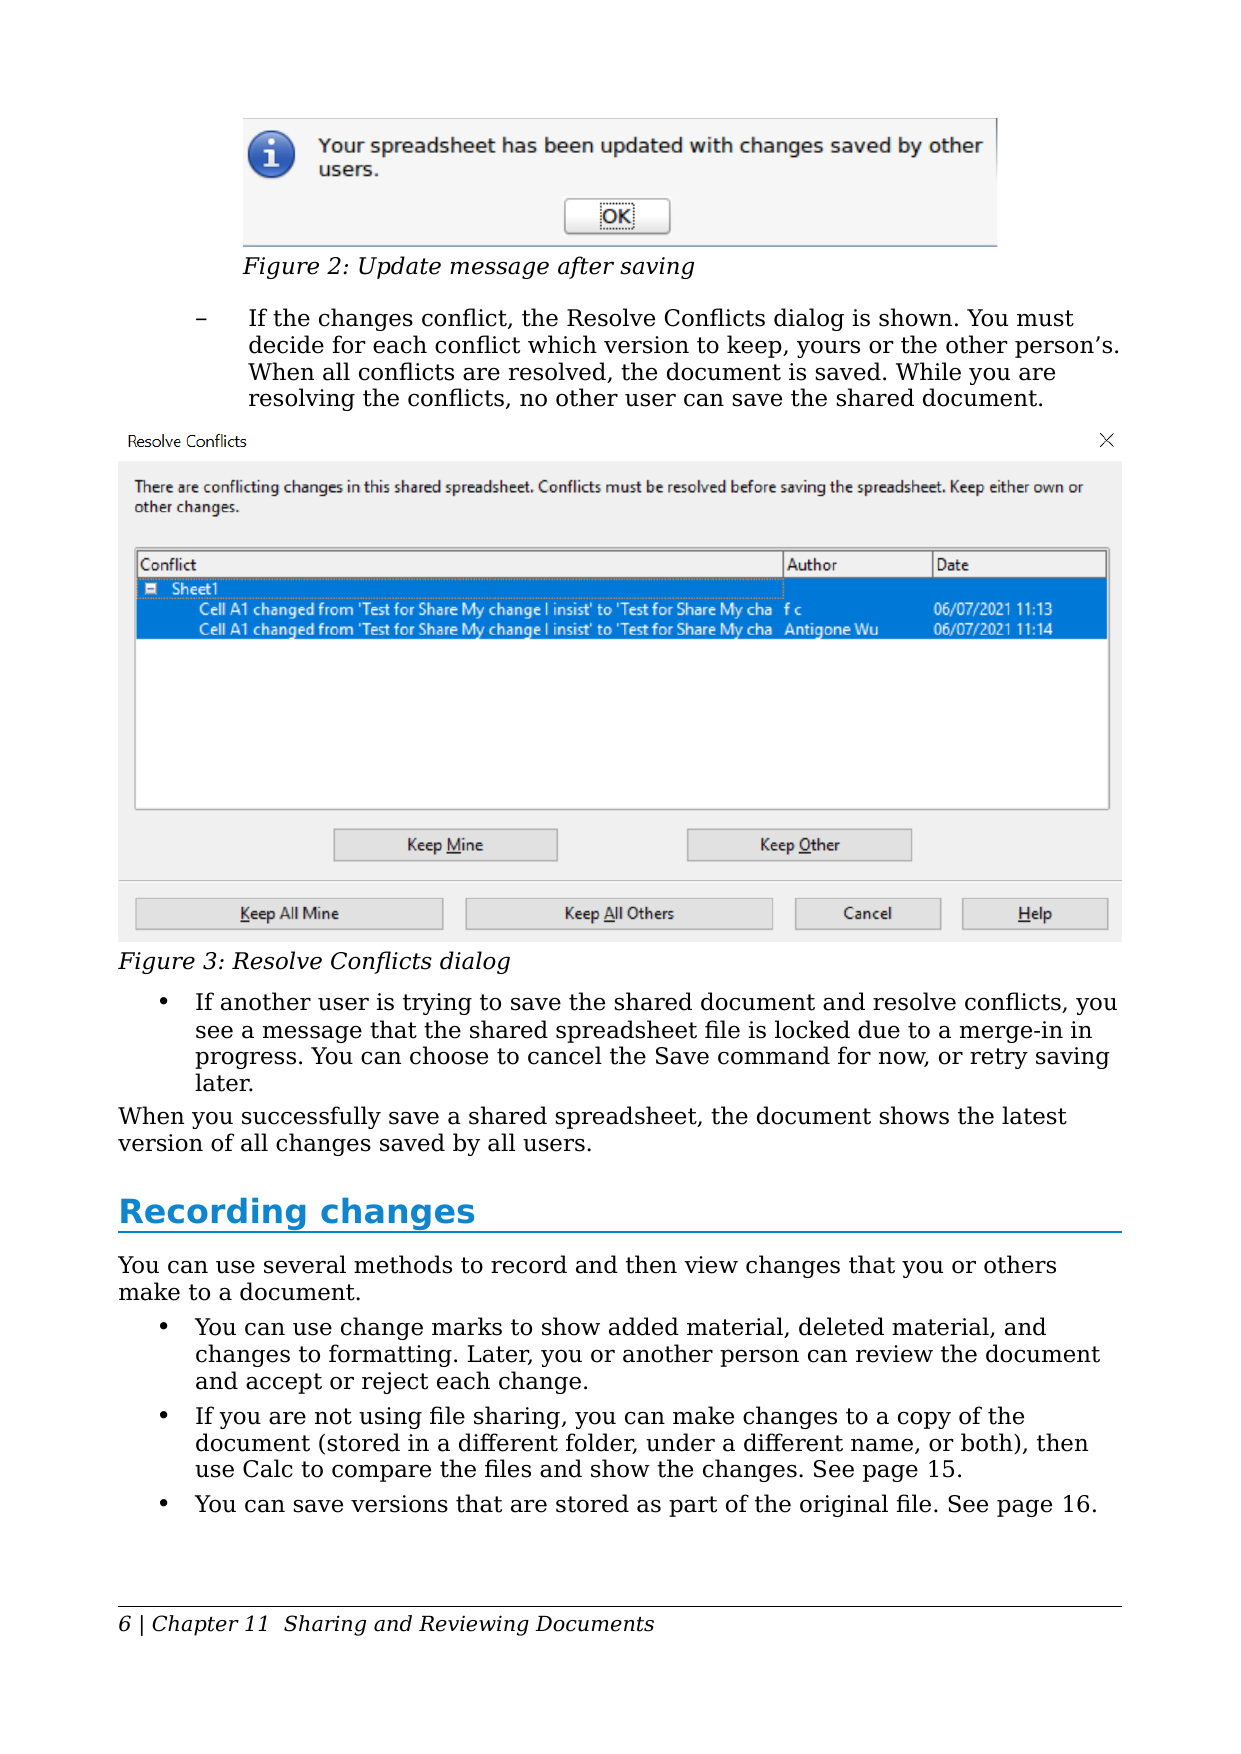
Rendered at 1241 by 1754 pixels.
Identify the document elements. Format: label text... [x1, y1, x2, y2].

picture [242, 118, 998, 247]
picture [118, 424, 1122, 942]
list If another user is trying to save the shared document and resolve conflicts, you see a message that the shared spreadsheet file is locked due to a merge-in in progress. You can choose to cancel the Save command for now, or retry saving later. [156, 988, 1122, 1097]
list You can save versions that are stored as part of the original file. See page 16. [156, 1489, 1122, 1519]
subtitle Recording changes [118, 1192, 1122, 1231]
text When you successfully save a shared spreadsheet, the document shows the latest version of all changes saved by all users. [118, 1103, 1122, 1156]
text Figure 3: Resolve Conflicts dialog [118, 948, 1122, 975]
list You can use change marks to show added material, deleted material, and changes to formatting. Later, you or another person can review the document and accept or reject each change. [156, 1312, 1122, 1394]
list If you are not using file sharing, you can make changes to a copy of the document (stored in a different folder, under a different name, or both), then use Calc to compare the files and show the changes. See page 15. [156, 1401, 1122, 1483]
list You can use several methods to record and then view changes that you or others make to a document. [118, 1252, 1122, 1306]
text Figure 2: Update message after saving [243, 253, 997, 280]
list If the changes conflict, the Resolve Conflicts dialog is shown. You must decide for each conflict which version to keep, yours or the other person’s. When all conflicts are resolved, the document is saved. While you are resolving the conflicts, no other user can save the shared document. [195, 303, 1122, 412]
